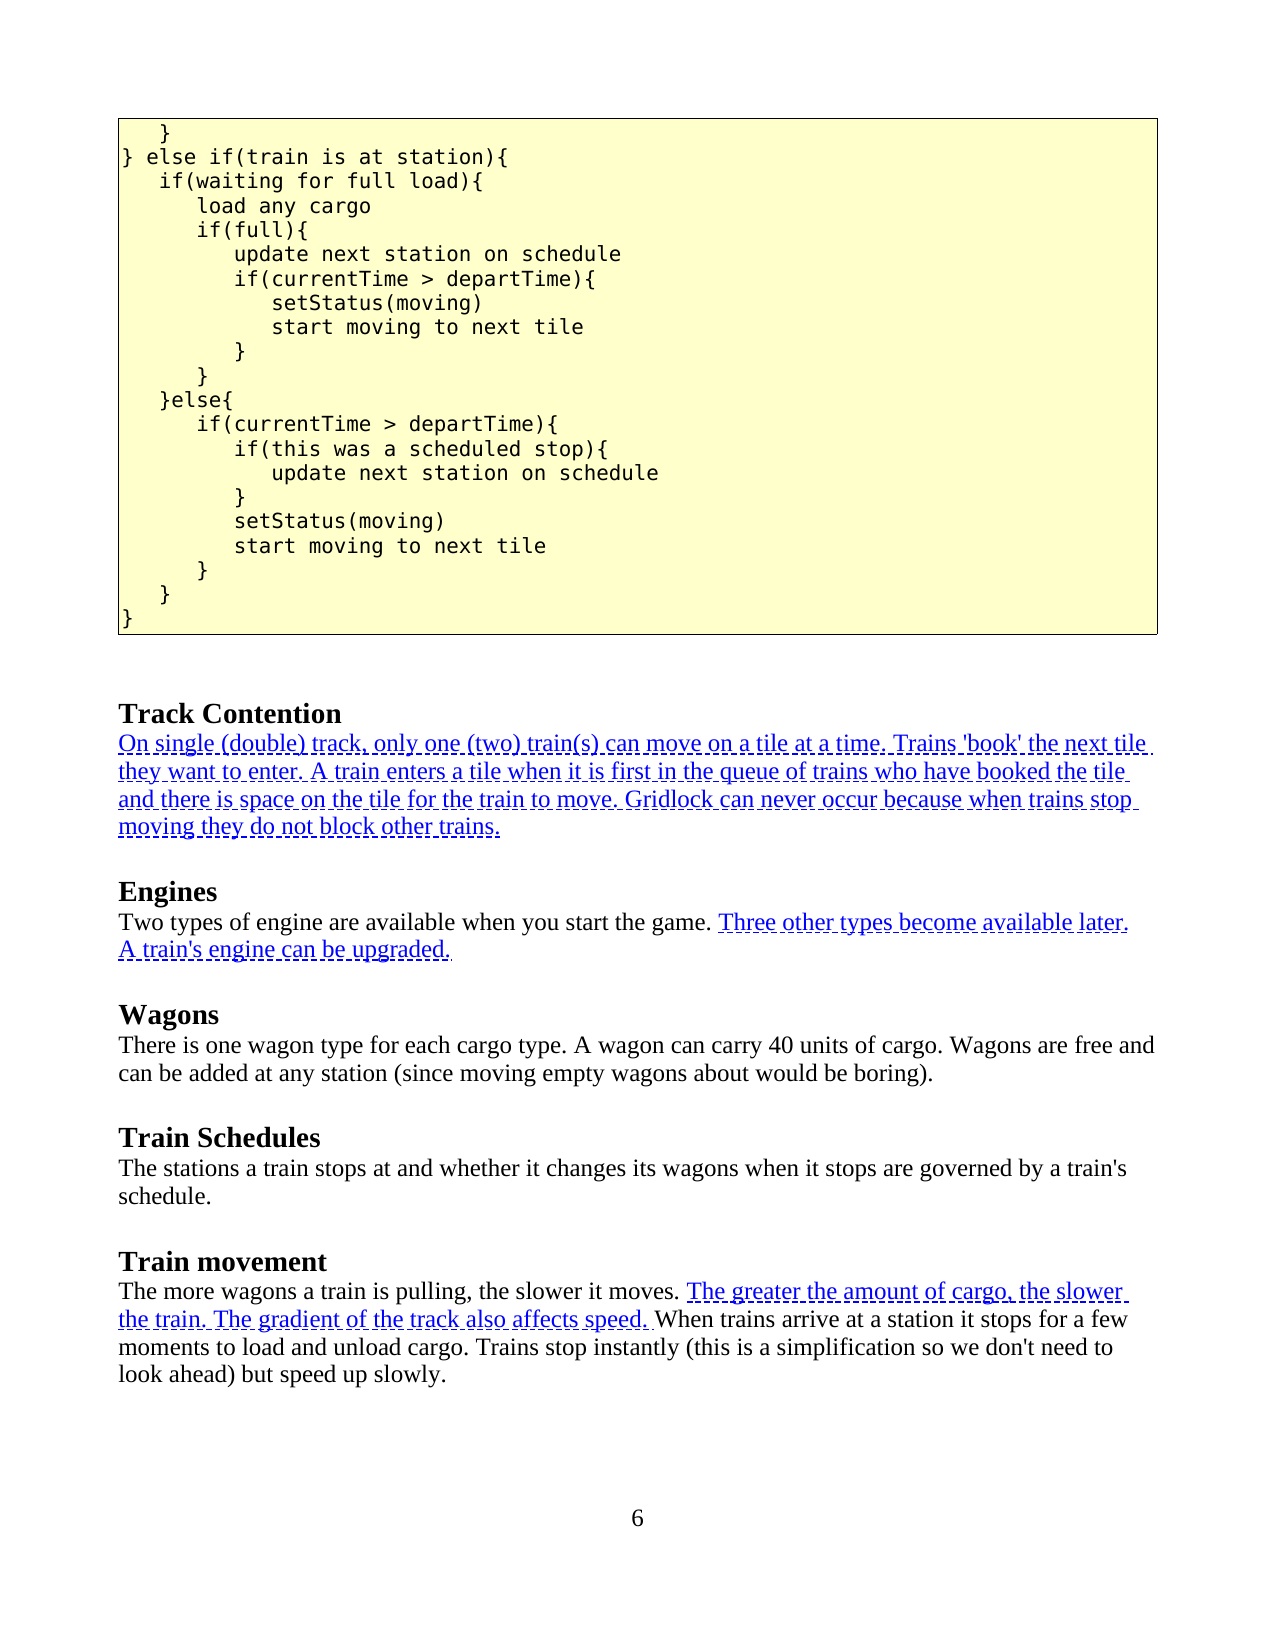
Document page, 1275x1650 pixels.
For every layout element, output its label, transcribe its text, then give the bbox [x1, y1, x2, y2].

text if(waiting for full load){ [119, 167, 1157, 191]
text Wagons [118, 999, 1157, 1031]
text setStatus(moving) [119, 288, 1157, 312]
text Track Contention [118, 697, 1157, 729]
text Engines [118, 876, 1157, 908]
text } [119, 603, 1157, 634]
text The more wagons a train is pulling, the slower it moves. The greater the amount of cargo, the slower the train. The gradient of the track also affects speed. When trains arrive at a station it stops for a few moments to load and unload cargo. Trains stop instantly (this is a simplification so we don't need to look ahead) but speed up slowly. [118, 1277, 1157, 1388]
text } [119, 361, 1157, 385]
text if(this was a scheduled stop){ [119, 434, 1157, 458]
text } else if(train is at station){ [119, 142, 1157, 167]
text Train Schedules [118, 1122, 1157, 1154]
text }else{ [119, 385, 1157, 409]
text } [119, 119, 1157, 142]
text start moving to next tile [119, 312, 1157, 337]
text } [119, 579, 1157, 603]
text There is one wagon type for each cargo type. A wagon can carry 40 units of cargo. Wagons are free and can be added at any station (since moving empty wagons about would be boring). [118, 1031, 1157, 1086]
text if(currentTime > departTime){ [119, 409, 1157, 434]
text Two types of engine are available when you start the game. Three other types become available later. [118, 908, 1157, 936]
text update next station on schedule [119, 458, 1157, 482]
text load any cargo [119, 191, 1157, 215]
text A train's engine can be upgraded. [118, 936, 1157, 963]
text The stations a train stops at and whether it changes its wagons when it stops are governed by a train's schedule. [118, 1154, 1157, 1209]
text setStatus(moving) [119, 506, 1157, 531]
text } [119, 337, 1157, 361]
text On single (double) track, only one (two) train(s) can move on a tile at a time. Trains 'book' the next tile they want to enter. A train enters a tile when it is first in the queue of trains who have booked the tile and there is space on the tile for the train to move. Gridlock can never occur because when trains stop moving they do not block other trains. [118, 729, 1157, 840]
text } [119, 482, 1157, 506]
text if(full){ [119, 215, 1157, 239]
text start moving to next tile [119, 531, 1157, 555]
text } [119, 555, 1157, 579]
text update next station on schedule [119, 239, 1157, 264]
text if(currentTime > departTime){ [119, 264, 1157, 288]
text Train movement [118, 1245, 1157, 1277]
